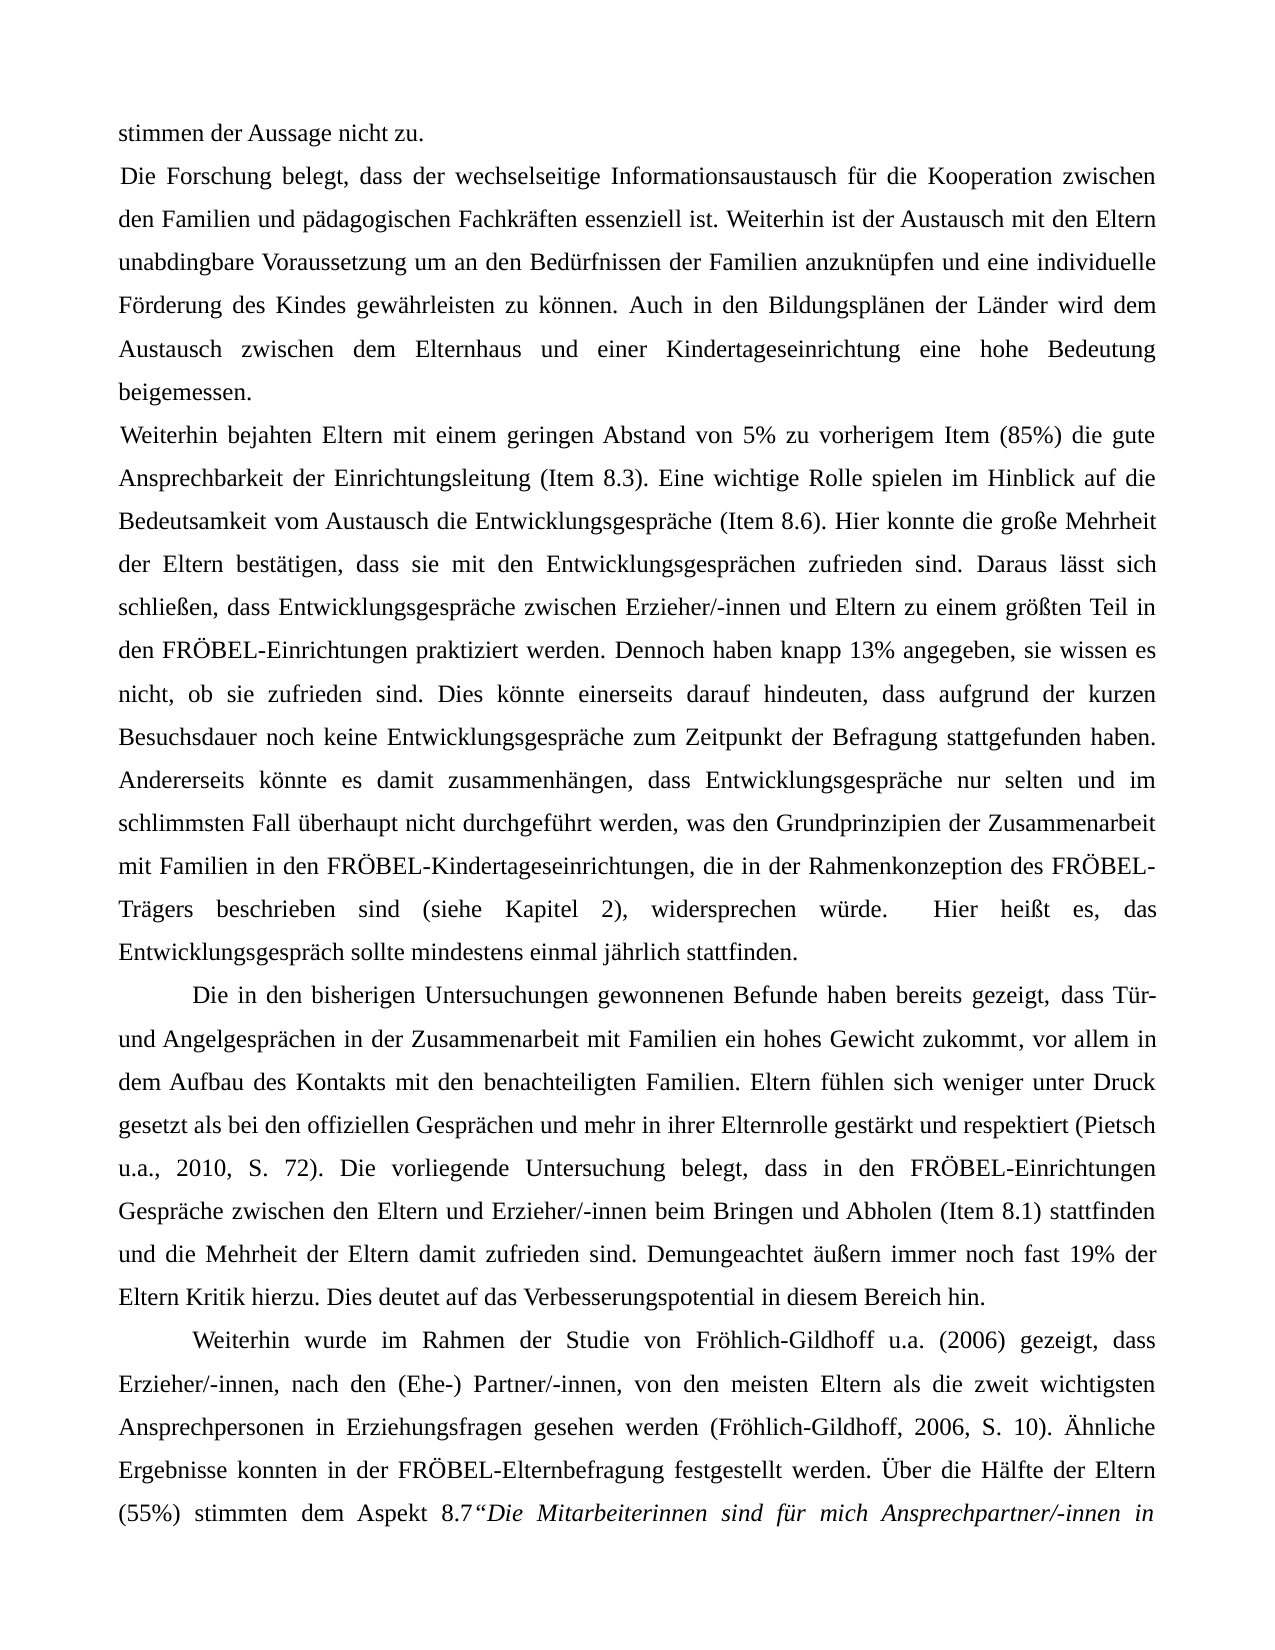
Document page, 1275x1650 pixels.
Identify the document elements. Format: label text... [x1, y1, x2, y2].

text stimmen der Aussage nicht zu. [118, 118, 1157, 147]
text Die in den bisherigen Untersuchungen gewonnenen Befunde haben bereits gezeigt, dass Tür- und Angelgesprächen in der Zusammenarbeit mit Familien ein hohes Gewicht zukommt, vor allem in dem Aufbau des Kontakts mit den benachteiligten Familien. Eltern fühlen sich weniger unter Druck gesetzt als bei den offiziellen Gesprächen und mehr in ihrer Elternrolle gestärkt und respektiert (Pietsch u.a., 2010, S. 72). Die vorliegende Untersuchung belegt, dass in den FRÖBEL-Einrichtungen Gespräche zwischen den Eltern und Erzieher/-innen beim Bringen und Abholen (Item 8.1) stattfinden und die Mehrheit der Eltern damit zufrieden sind. Demungeachtet äußern immer noch fast 19% der Eltern Kritik hierzu. Dies deutet auf das Verbesserungspotential in diesem Bereich hin. [118, 981, 1157, 1311]
text Die Forschung belegt, dass der wechselseitige Informationsaustausch für die Kooperation zwischen den Familien und pädagogischen Fachkräften essenziell ist. Weiterhin ist der Austausch mit den Eltern unabdingbare Voraussetzung um an den Bedürfnissen der Familien anzuknüpfen und eine individuelle Förderung des Kindes gewährleisten zu können. Auch in den Bildungsplänen der Länder wird dem Austausch zwischen dem Elternhaus und einer Kindertageseinrichtung eine hohe Bedeutung beigemessen. [118, 161, 1157, 406]
text Weiterhin bejahten Eltern mit einem geringen Abstand von 5% zu vorherigem Item (85%) die gute Ansprechbarkeit der Einrichtungsleitung (Item 8.3). Eine wichtige Rolle spielen im Hinblick auf die Bedeutsamkeit vom Austausch die Entwicklungsgespräche (Item 8.6). Hier konnte die große Mehrheit der Eltern bestätigen, dass sie mit den Entwicklungsgesprächen zufrieden sind. Daraus lässt sich schließen, dass Entwicklungsgespräche zwischen Erzieher/-innen und Eltern zu einem größten Teil in den FRÖBEL-Einrichtungen praktiziert werden. Dennoch haben knapp 13% angegeben, sie wissen es nicht, ob sie zufrieden sind. Dies könnte einerseits darauf hindeuten, dass aufgrund der kurzen Besuchsdauer noch keine Entwicklungsgespräche zum Zeitpunkt der Befragung stattgefunden haben. Andererseits könnte es damit zusammenhängen, dass Entwicklungsgespräche nur selten und im schlimmsten Fall überhaupt nicht durchgeführt werden, was den Grundprinzipien der Zusammenarbeit mit Familien in den FRÖBEL-Kindertageseinrichtungen, die in der Rahmenkonzeption des FRÖBEL-Trägers beschrieben sind (siehe Kapitel 2), widersprechen würde. Hier heißt es, das Entwicklungsgespräch sollte mindestens einmal jährlich stattfinden. [118, 420, 1157, 966]
text Weiterhin wurde im Rahmen der Studie von Fröhlich-Gildhoff u.a. (2006) gezeigt, dass Erzieher/-innen, nach den (Ehe-) Partner/-innen, von den meisten Eltern als die zweit wichtigsten Ansprechpersonen in Erziehungsfragen gesehen werden (Fröhlich-Gildhoff, 2006, S. 10). Ähnliche Ergebnisse konnten in der FRÖBEL-Elternbefragung festgestellt werden. Über die Hälfte der Eltern (55%) stimmten dem Aspekt 8.7“Die Mitarbeiterinnen sind für mich Ansprechpartner/-innen in [118, 1326, 1157, 1527]
